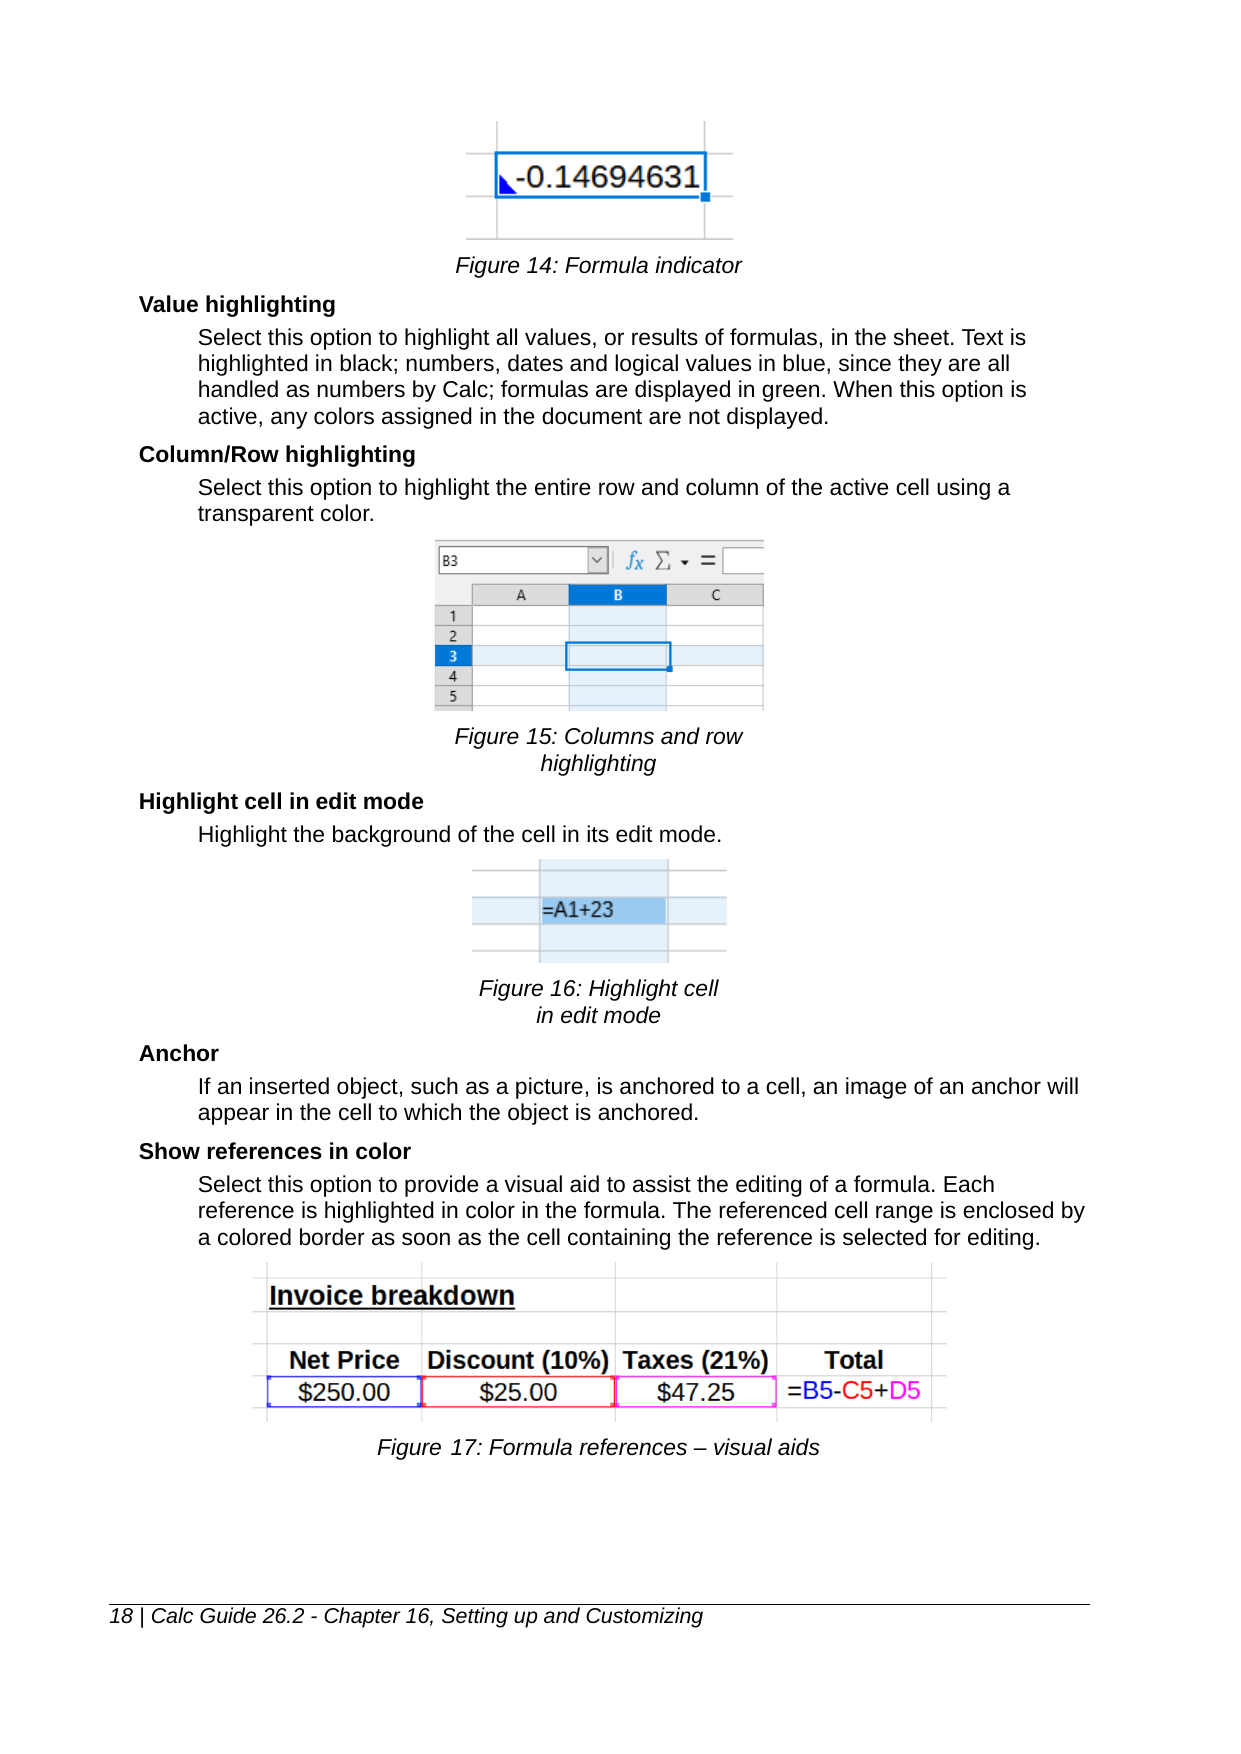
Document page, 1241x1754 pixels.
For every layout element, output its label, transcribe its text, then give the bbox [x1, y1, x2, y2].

text Figure 15: Columns and row highlighting [403, 723, 796, 776]
text If an inserted object, such as a picture, is anchored to a cell, an image of an anchor will appear in the cell to which the object is anchored. [198, 1073, 1090, 1126]
picture [472, 859, 727, 963]
text Column/Row highlighting [139, 441, 1090, 468]
text Highlight the background of the cell in its edit mode. [198, 821, 1090, 847]
text Select this option to highlight all values, or results of formulas, in the sheet. Text is highlighted in black; numbers, dates and logical values in blue, since they are all handled as numbers by Calc; formulas are displayed in green. When this option is active, any colors assigned in the document are not displayed. [198, 323, 1090, 429]
text Show references in color [139, 1138, 1090, 1164]
picture [252, 1262, 947, 1422]
text Select this option to highlight the entire row and column of the active cell using a transparent color. [198, 474, 1090, 527]
text Anchor [139, 1040, 1090, 1067]
picture [434, 539, 765, 711]
picture [466, 121, 734, 240]
text Value highlighting [139, 291, 1090, 317]
text Figure 17: Formula references – visual aids [252, 1434, 947, 1460]
text Select this option to provide a visual aid to assist the editing of a formula. Each reference is highlighted in color in the formula. The referenced cell range is enclosed by a colored border as soon as the cell containing the reference is selected for editing. [198, 1171, 1090, 1250]
text Figure 14: Formula indicator [455, 252, 744, 278]
text Figure 16: Highlight cell in edit mode [472, 975, 727, 1028]
text Highlight cell in edit mode [139, 788, 1090, 815]
